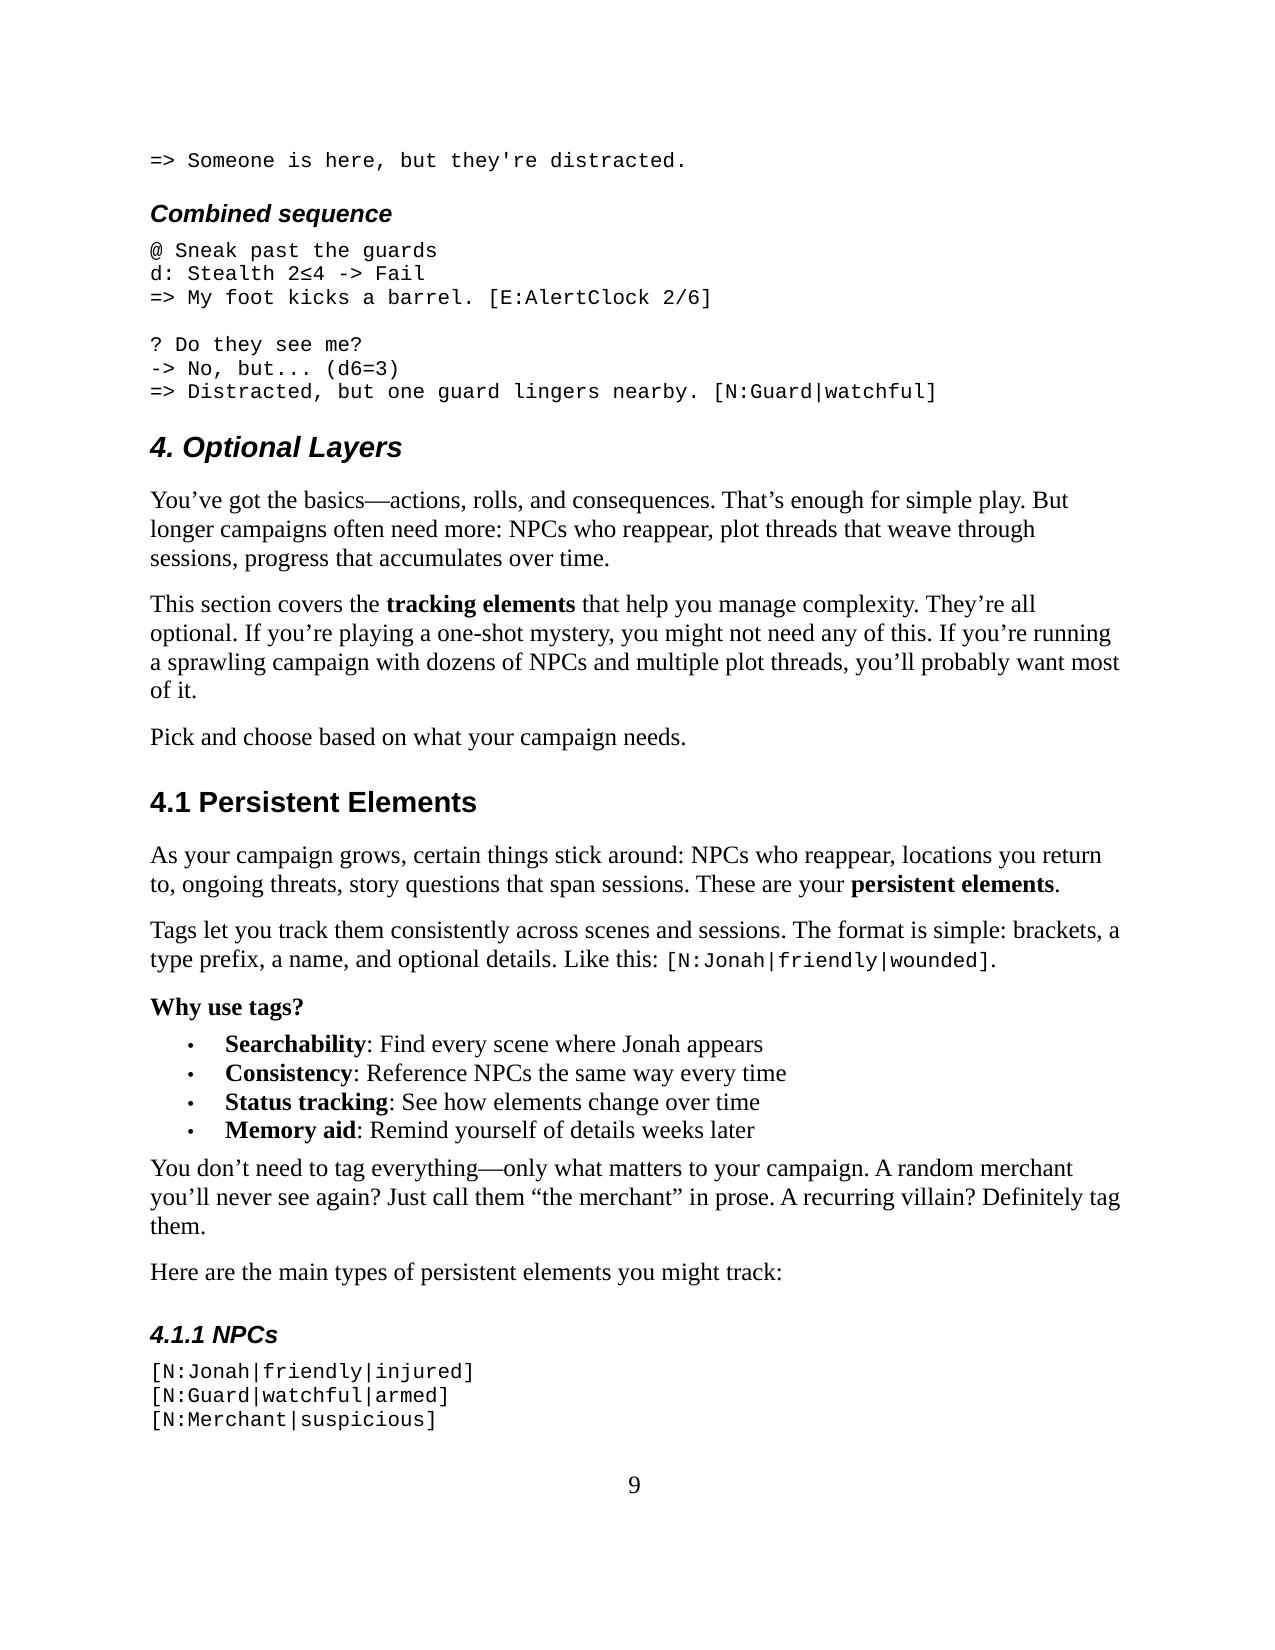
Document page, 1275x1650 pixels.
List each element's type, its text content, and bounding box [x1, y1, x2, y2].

text As your campaign grows, certain things stick around: NPCs who reappear, locations you return to, ongoing threats, story questions that span sessions. These are your persistent elements. [150, 840, 1125, 897]
text [N:Guard|watchful|armed] [150, 1385, 1125, 1408]
text Tags let you track them consistently across scenes and sessions. The format is simple: brackets, a type prefix, a name, and optional details. Like this: [N:Jonah|friendly|wounded]. [150, 915, 1125, 974]
text You’ve got the basics—actions, rolls, and consequences. That’s enough for simple play. But longer campaigns often need more: NPCs who reappear, plot threads that weave through sessions, progress that accumulates over time. [150, 485, 1125, 571]
text @ Sneak past the guards [150, 240, 1125, 263]
subtitle Combined sequence [150, 199, 1125, 227]
subtitle 4. Optional Layers [150, 430, 1125, 464]
text => Distracted, but one guard lingers nearby. [N:Guard|watchful] [150, 382, 1125, 405]
list Consistency: Reference NPCs the same way every time [187, 1058, 1125, 1087]
text -> No, but... (d6=3) [150, 358, 1125, 382]
text Here are the main types of persistent elements you might track: [150, 1257, 1125, 1286]
text This section covers the tracking elements that help you manage complexity. They’re all optional. If you’re playing a one-shot mystery, you might not need any of this. If you’re running a sprawling campaign with dozens of NPCs and multiple plot threads, you’ll probably want most of it. [150, 589, 1125, 704]
list Memory aid: Remind yourself of details weeks later [187, 1116, 1125, 1144]
text [N:Merchant|suspicious] [150, 1408, 1125, 1432]
text [N:Jonah|friendly|injured] [150, 1361, 1125, 1385]
text ? Do they see me? [150, 334, 1125, 358]
subtitle 4.1 Persistent Elements [150, 785, 1125, 818]
text => Someone is here, but they're distracted. [150, 150, 1125, 174]
subtitle 4.1.1 NPCs [150, 1320, 1125, 1349]
text Pick and choose based on what your campaign needs. [150, 722, 1125, 751]
text d: Stealth 2≤4 -> Fail [150, 263, 1125, 287]
text => My foot kicks a barrel. [E:AlertClock 2/6] [150, 287, 1125, 311]
text You don’t need to tag everything—only what matters to your campaign. A random merchant you’ll never see again? Just call them “the merchant” in prose. A recurring villain? Definitely tag them. [150, 1153, 1125, 1239]
list Status tracking: See how elements change over time [187, 1087, 1125, 1116]
text Why use tags? [150, 992, 1125, 1020]
list Searchability: Find every scene where Jonah appears [187, 1029, 1125, 1058]
